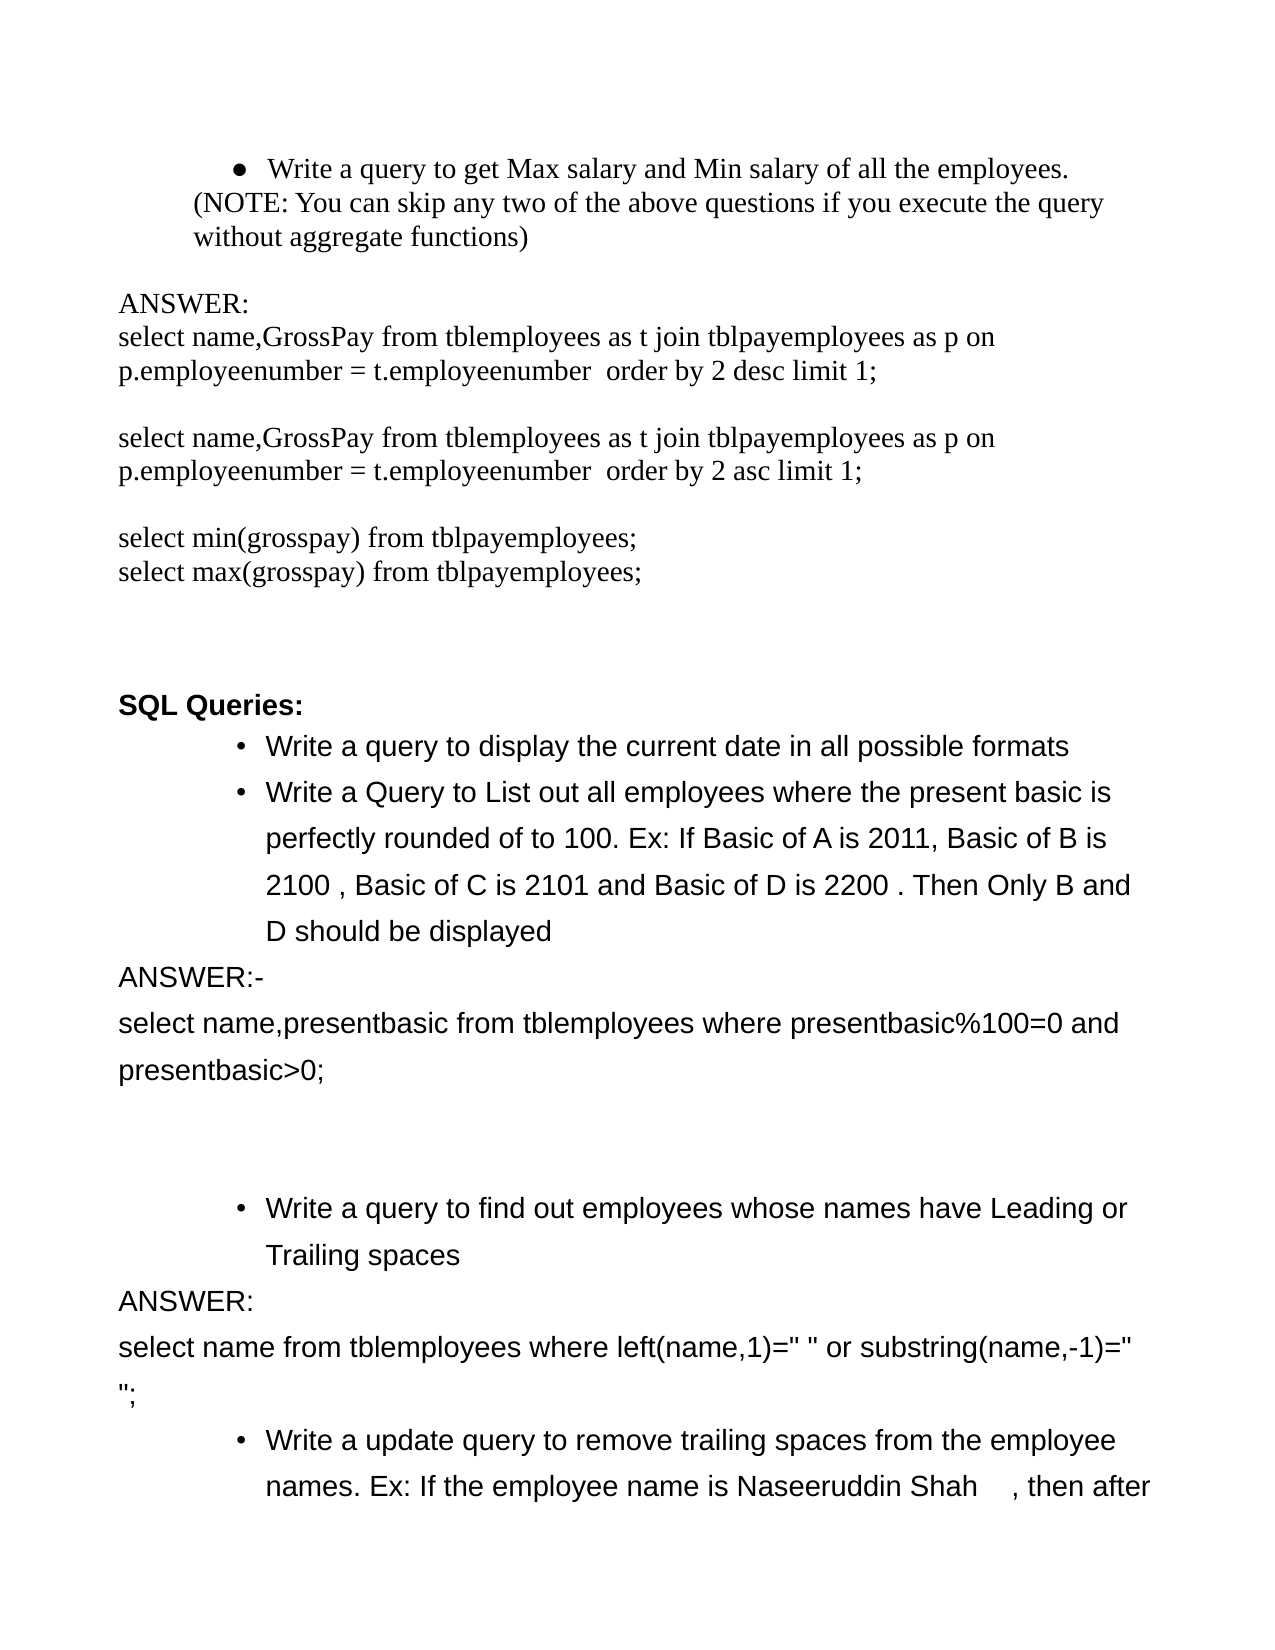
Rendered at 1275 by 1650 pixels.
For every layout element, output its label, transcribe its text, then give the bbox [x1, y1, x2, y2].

text select name,GrossPay from tblemployees as t join tblpayemployees as p on p.employeenumber = t.employeenumber order by 2 asc limit 1; [118, 420, 1157, 487]
text select name,presentbasic from tblemployees where presentbasic%100=0 and presentbasic>0; [118, 1007, 1157, 1086]
text ANSWER:- [118, 960, 1157, 994]
text select max(grosspay) from tblpayemployees; [118, 554, 1157, 588]
list Write a update query to remove trailing spaces from the employee names. Ex: If the employee name is Naseeruddin Shah , then after [236, 1423, 1157, 1503]
list Write a Query to List out all employees where the present basic is perfectly rounded of to 100. Ex: If Basic of A is 2011, Basic of B is 2100 , Basic of C is 2101 and Basic of D is 2200 . Then Only B and D should be displayed [236, 775, 1157, 948]
text SQL Queries: [118, 688, 1157, 722]
text select min(grosspay) from tblpayemployees; [118, 521, 1157, 554]
text ANSWER: [118, 1284, 1157, 1318]
list Write a query to display the current date in all possible formats [236, 728, 1157, 762]
text select name from tblemployees where left(name,1)=" " or substring(name,-1)=" "; [118, 1331, 1157, 1410]
text ANSWER: [118, 286, 1157, 319]
text select name,GrossPay from tblemployees as t join tblpayemployees as p on p.employeenumber = t.employeenumber order by 2 desc limit 1; [118, 319, 1157, 386]
list Write a query to get Max salary and Min salary of all the employees. (NOTE: You can skip any two of the above questions if you execute the query without aggregate functions) [193, 152, 1157, 252]
list Write a query to find out employees whose names have Leading or Trailing spaces [236, 1192, 1157, 1272]
